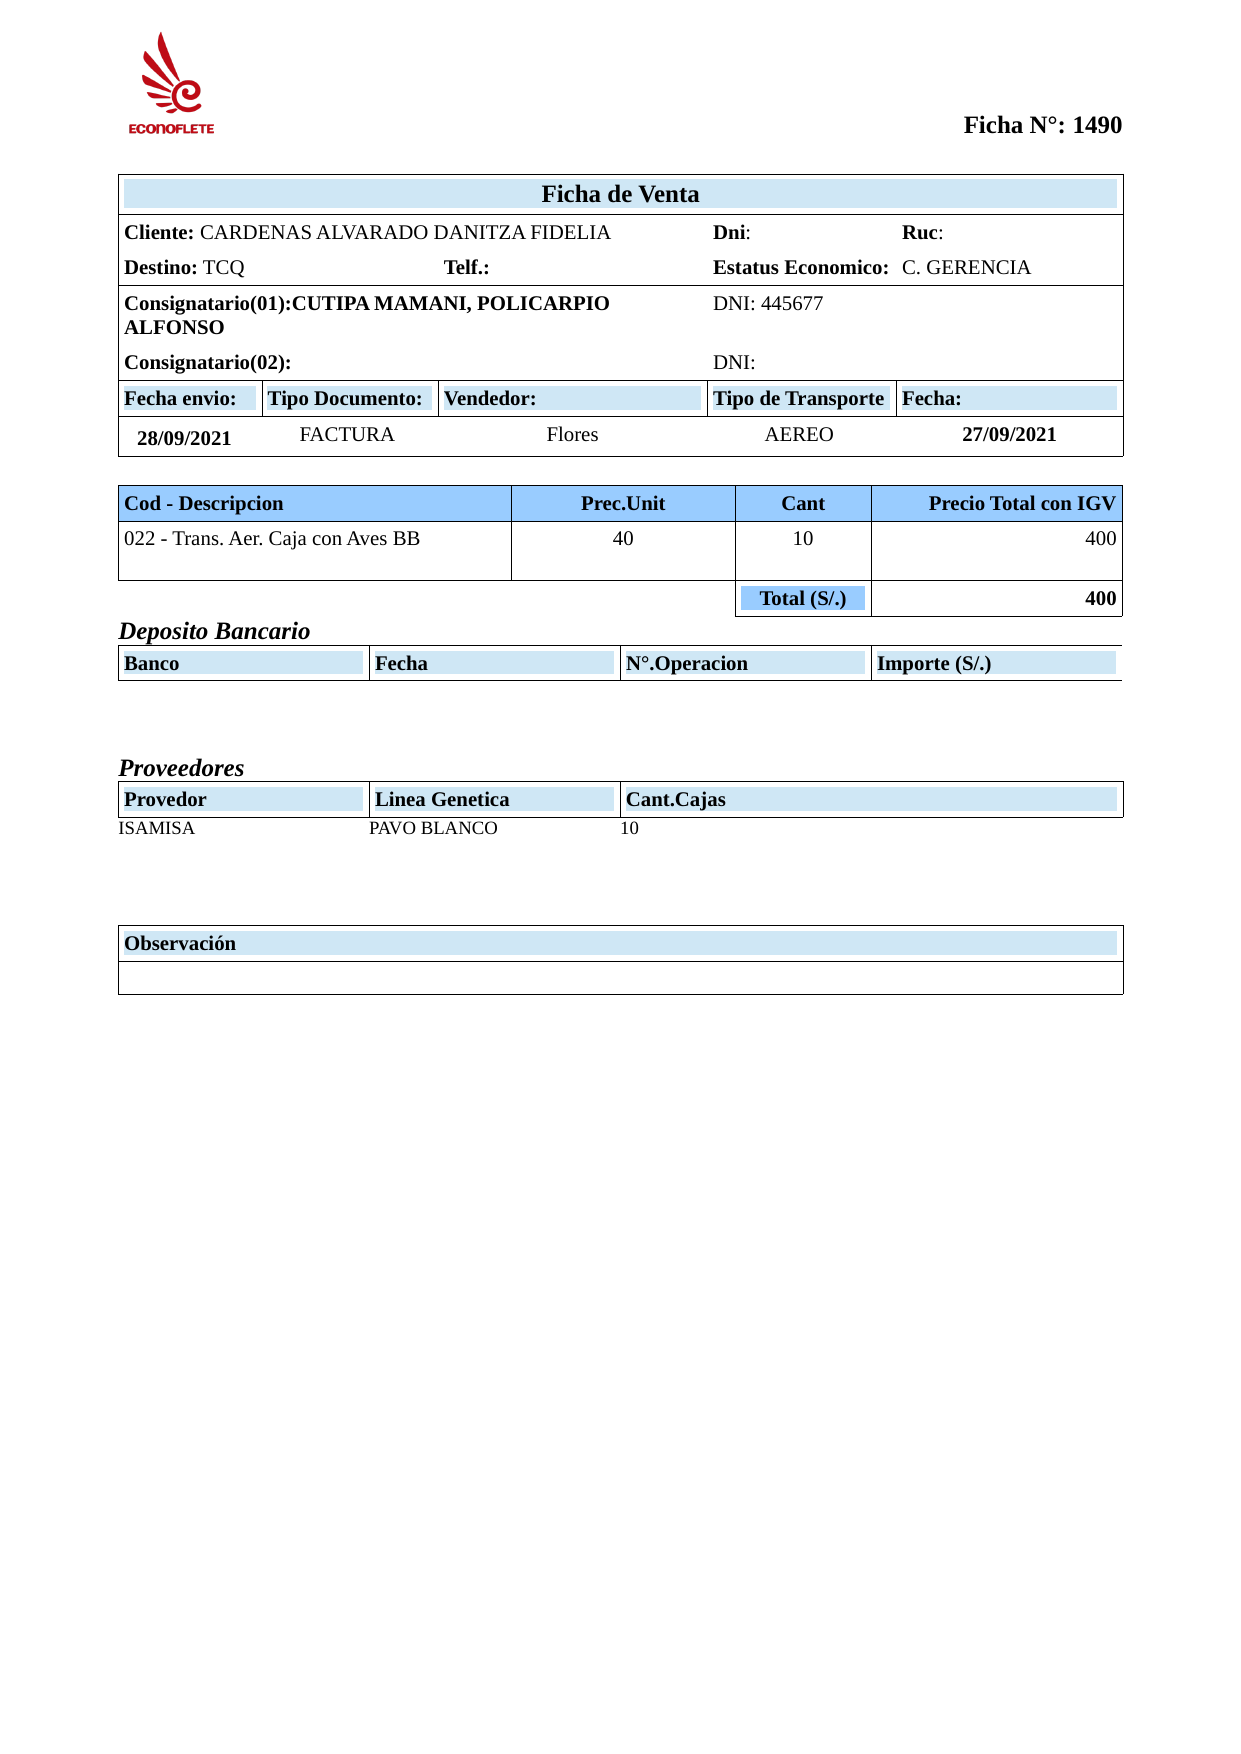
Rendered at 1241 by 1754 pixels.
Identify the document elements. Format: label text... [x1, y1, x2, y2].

table_cell [620, 903, 1123, 925]
table_cell [369, 860, 620, 882]
table_cell DNI: [707, 345, 1123, 380]
table_cell Tipo Documento: [263, 381, 438, 416]
table_cell [620, 705, 871, 728]
table_cell AEREO [707, 417, 896, 456]
table_cell [369, 705, 620, 728]
table_header Cant.Cajas [621, 782, 1123, 817]
text Deposito Bancario [118, 616, 1122, 645]
table_cell FACTURA [262, 417, 438, 456]
table_cell C. GERENCIA [896, 249, 1123, 285]
table_cell [369, 681, 620, 704]
table_cell PAVO BLANCO [369, 818, 620, 839]
table_cell [620, 882, 1123, 903]
table_cell Flores [438, 417, 707, 456]
table_header Observación [119, 926, 1123, 961]
table_cell [118, 581, 511, 616]
table_header Cant [736, 486, 871, 521]
table_cell Fecha envio: [119, 381, 262, 416]
table_cell 400 [872, 581, 1122, 616]
table_cell Estatus Economico: [707, 249, 896, 285]
table_cell [620, 839, 1123, 860]
table_cell 40 [512, 522, 735, 580]
table_cell [620, 729, 871, 753]
table_cell [119, 962, 1123, 994]
table_cell Cliente: CARDENAS ALVARADO DANITZA FIDELIA [119, 215, 707, 249]
table_cell [369, 839, 620, 860]
table_header Linea Genetica [370, 782, 620, 817]
table_header Precio Total con IGV [872, 486, 1122, 521]
table_cell 10 [620, 818, 1123, 839]
table_cell [369, 882, 620, 903]
table_cell Destino: TCQ [119, 249, 438, 285]
table_cell Fecha: [897, 381, 1123, 416]
table_header Provedor [119, 782, 369, 817]
table_header N°.Operacion [621, 646, 871, 680]
table_header Fecha [370, 646, 620, 680]
table_cell Vendedor: [439, 381, 707, 416]
text Proveedores [118, 753, 1122, 781]
table_cell [511, 581, 735, 616]
table_header Banco [119, 646, 369, 680]
table_cell Total (S/.) [736, 581, 871, 616]
picture [118, 31, 225, 134]
table_header Prec.Unit [512, 486, 735, 521]
table_cell [118, 860, 369, 882]
table_cell [118, 882, 369, 903]
table_cell [118, 729, 369, 753]
table_cell 400 [872, 522, 1122, 580]
table_header Importe (S/.) [872, 646, 1122, 680]
table_cell 28/09/2021 [119, 417, 262, 456]
table_header Ficha de Venta [119, 175, 1123, 214]
table_cell Dni: [707, 215, 896, 249]
table_cell Consignatario(01):CUTIPA MAMANI, POLICARPIO ALFONSO [119, 286, 707, 344]
table_cell 022 - Trans. Aer. Caja con Aves BB [119, 522, 511, 580]
table_cell [118, 705, 369, 728]
table_cell Ruc: [896, 215, 1123, 249]
table_cell [118, 681, 369, 704]
table_cell 10 [736, 522, 871, 580]
table_cell [871, 681, 1122, 704]
table_cell Consignatario(02): [119, 345, 707, 380]
table_cell [369, 729, 620, 753]
table_cell [118, 839, 369, 860]
table_cell [871, 729, 1122, 753]
table_cell Tipo de Transporte [708, 381, 896, 416]
table_header Cod - Descripcion [119, 486, 511, 521]
table_cell 27/09/2021 [896, 417, 1123, 456]
table_cell [118, 903, 369, 925]
table_cell [620, 860, 1123, 882]
table_cell [871, 705, 1122, 728]
table_cell [620, 681, 871, 704]
table_cell [369, 903, 620, 925]
table_cell DNI: 445677 [707, 286, 1123, 344]
table_cell ISAMISA [118, 818, 369, 839]
table_cell Telf.: [438, 249, 707, 285]
